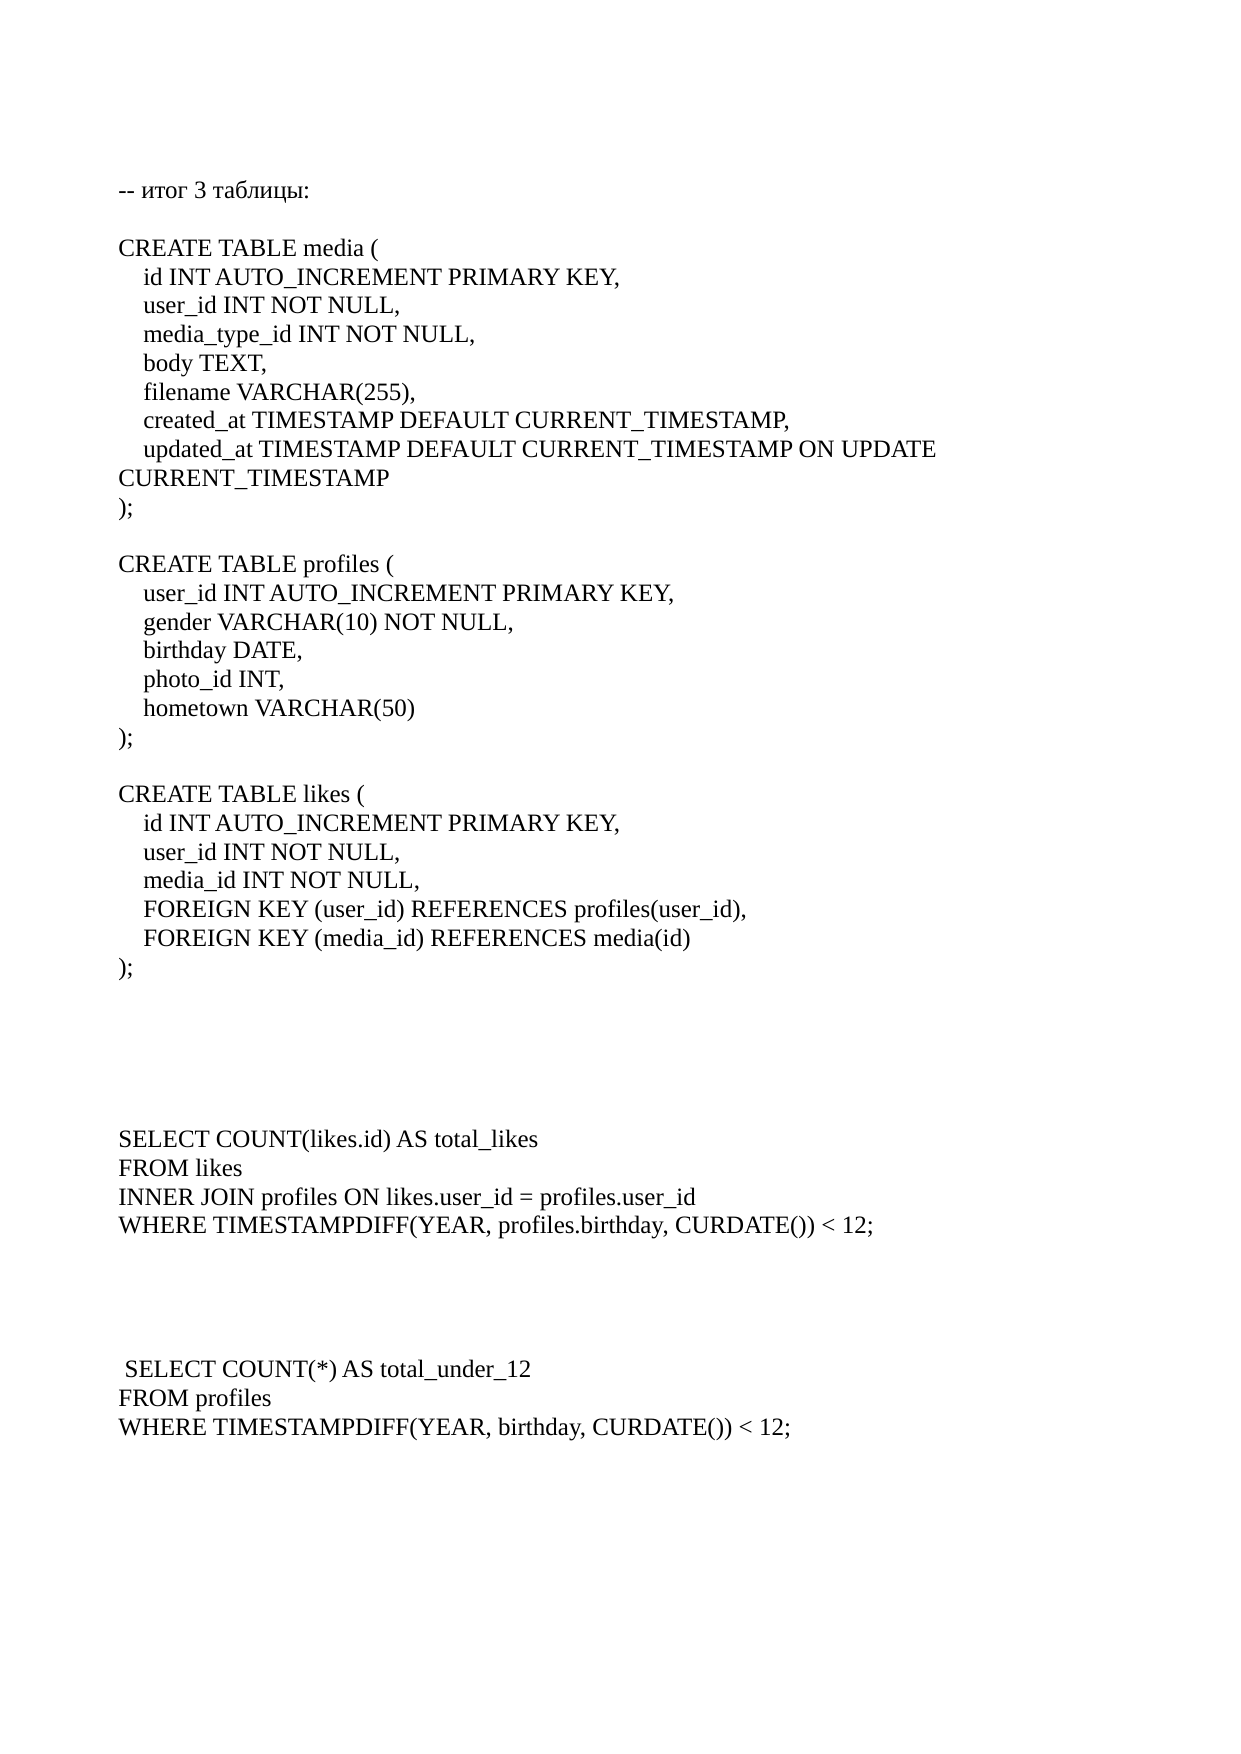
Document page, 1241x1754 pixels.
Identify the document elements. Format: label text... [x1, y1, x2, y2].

text ); [118, 722, 1122, 751]
text body TEXT, [118, 348, 1122, 377]
text WHERE TIMESTAMPDIFF(YEAR, profiles.birthday, CURDATE()) < 12; [118, 1211, 1122, 1239]
text -- итог 3 таблицы: [118, 176, 1122, 204]
text FROM profiles [118, 1383, 1122, 1412]
text media_type_id INT NOT NULL, [118, 319, 1122, 348]
text filename VARCHAR(255), [118, 377, 1122, 406]
text media_id INT NOT NULL, [118, 866, 1122, 894]
text photo_id INT, [118, 664, 1122, 693]
text FOREIGN KEY (user_id) REFERENCES profiles(user_id), [118, 894, 1122, 923]
text user_id INT NOT NULL, [118, 837, 1122, 866]
text birthday DATE, [118, 636, 1122, 664]
text CREATE TABLE likes ( [118, 779, 1122, 808]
text FOREIGN KEY (media_id) REFERENCES media(id) [118, 923, 1122, 952]
text CREATE TABLE media ( [118, 233, 1122, 262]
text id INT AUTO_INCREMENT PRIMARY KEY, [118, 262, 1122, 291]
text SELECT COUNT(likes.id) AS total_likes [118, 1124, 1122, 1153]
text ); [118, 492, 1122, 521]
text SELECT COUNT(*) AS total_under_12 [118, 1354, 1122, 1383]
text user_id INT NOT NULL, [118, 291, 1122, 319]
text hometown VARCHAR(50) [118, 693, 1122, 722]
text id INT AUTO_INCREMENT PRIMARY KEY, [118, 808, 1122, 837]
text user_id INT AUTO_INCREMENT PRIMARY KEY, [118, 578, 1122, 607]
text CREATE TABLE profiles ( [118, 549, 1122, 578]
text FROM likes [118, 1153, 1122, 1182]
text created_at TIMESTAMP DEFAULT CURRENT_TIMESTAMP, [118, 406, 1122, 434]
text updated_at TIMESTAMP DEFAULT CURRENT_TIMESTAMP ON UPDATE CURRENT_TIMESTAMP [118, 434, 1122, 492]
text ); [118, 952, 1122, 981]
text WHERE TIMESTAMPDIFF(YEAR, birthday, CURDATE()) < 12; [118, 1412, 1122, 1441]
text INNER JOIN profiles ON likes.user_id = profiles.user_id [118, 1182, 1122, 1211]
text gender VARCHAR(10) NOT NULL, [118, 607, 1122, 636]
